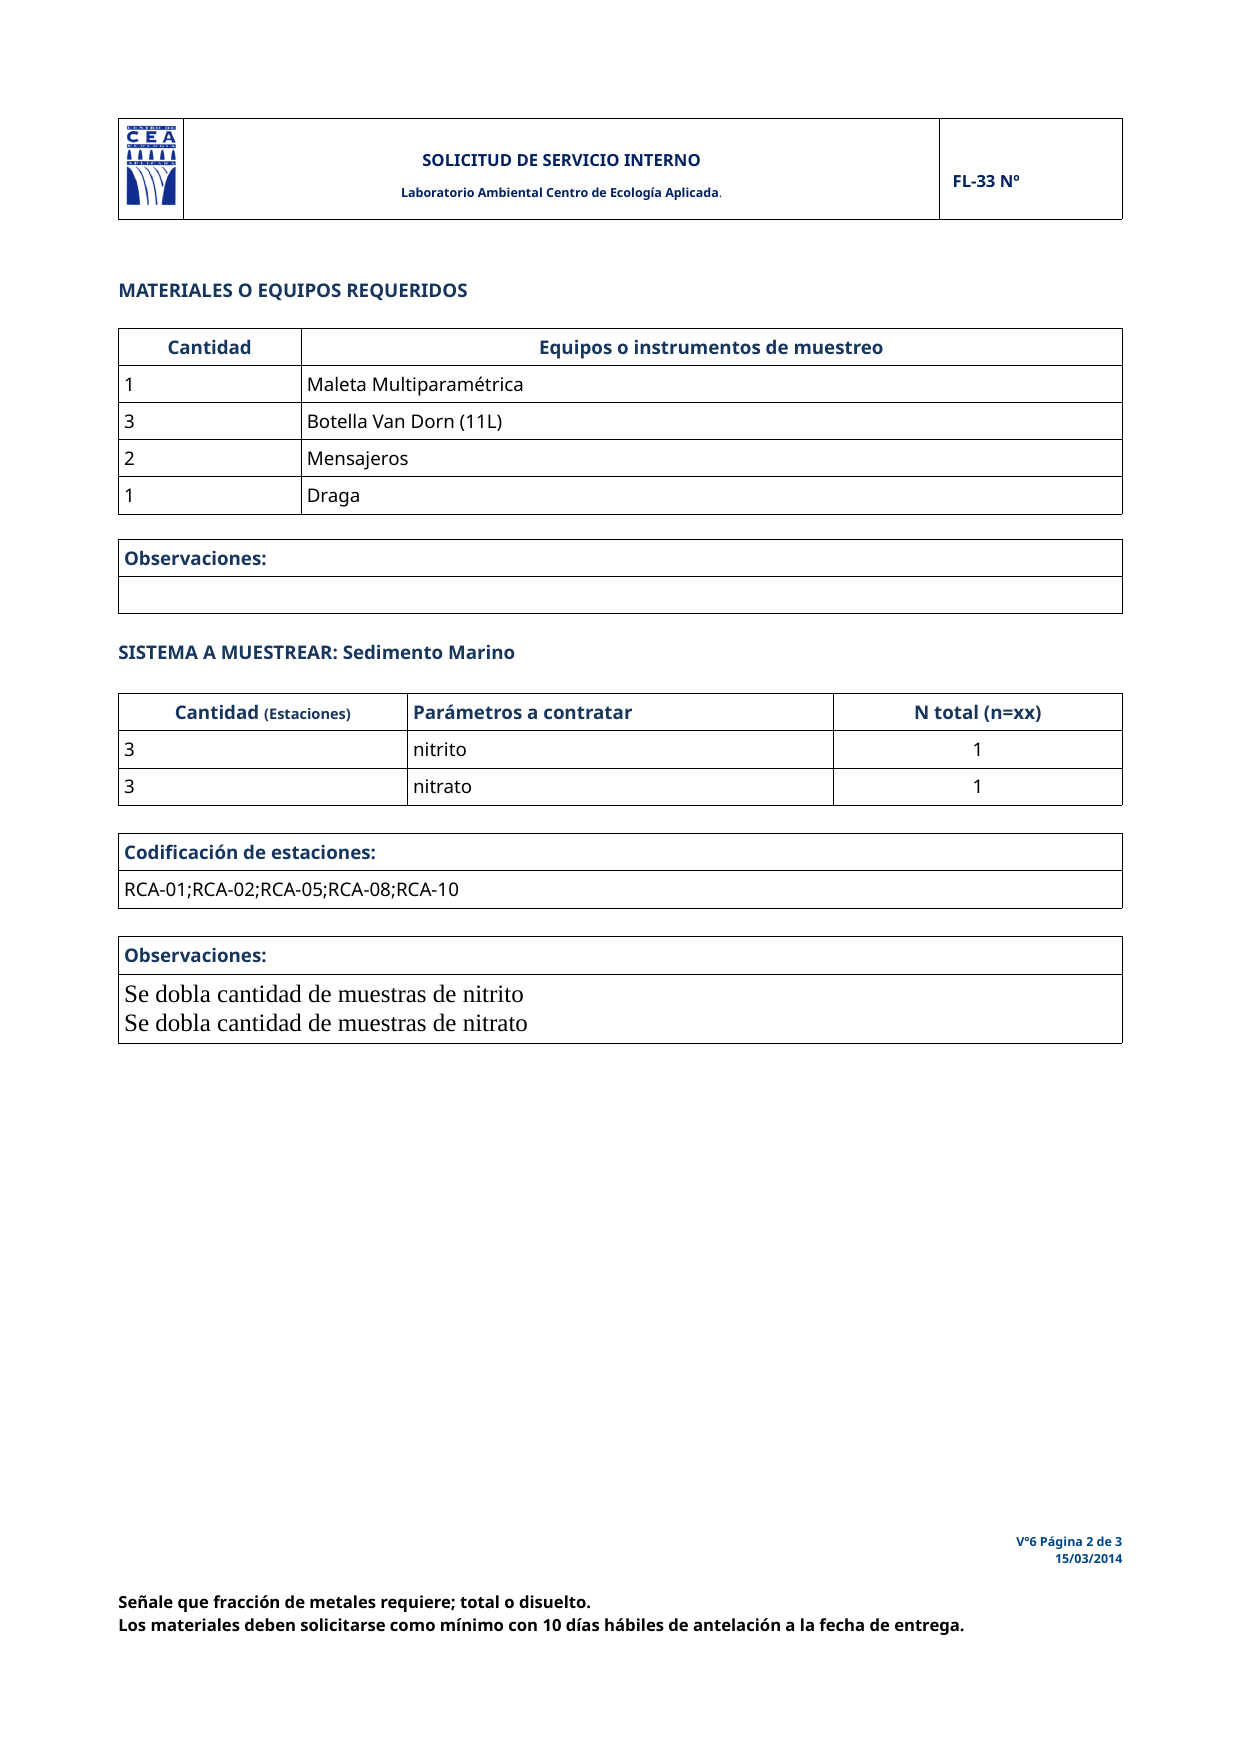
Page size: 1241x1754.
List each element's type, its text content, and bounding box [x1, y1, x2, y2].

table_cell Draga [302, 477, 1122, 513]
table_cell Mensajeros [302, 440, 1122, 476]
table_header Equipos o instrumentos de muestreo [302, 329, 1122, 365]
table_header Cantidad (Estaciones) [119, 694, 407, 730]
picture [124, 123, 179, 207]
table_cell nitrito [408, 731, 833, 767]
table_header Parámetros a contratar [408, 694, 833, 730]
table_cell 3 [119, 403, 301, 439]
text MATERIALES O EQUIPOS REQUERIDOS [118, 277, 1122, 303]
text SISTEMA A MUESTREAR: Sedimento Marino [118, 639, 1122, 664]
table_cell 2 [119, 440, 301, 476]
table_header Observaciones: [119, 540, 1122, 576]
table_header Codificación de estaciones: [119, 834, 1122, 870]
table_cell 1 [834, 731, 1122, 767]
table_cell RCA-01;RCA-02;RCA-05;RCA-08;RCA-10 [119, 871, 1122, 907]
table_cell nitrato [408, 769, 833, 804]
table_header Observaciones: [119, 937, 1122, 973]
table_cell 1 [119, 477, 301, 513]
table_cell Maleta Multiparamétrica [302, 366, 1122, 402]
table_cell Botella Van Dorn (11L) [302, 403, 1122, 439]
table_header Cantidad [119, 329, 301, 365]
table_cell [119, 577, 1122, 613]
table_header N total (n=xx) [834, 694, 1122, 730]
table_cell 3 [119, 731, 407, 767]
table_cell 3 [119, 769, 407, 804]
table_cell Se dobla cantidad de muestras de nitrito Se dobla cantidad de muestras de nitrato [119, 975, 1122, 1042]
table_cell 1 [119, 366, 301, 402]
table_cell 1 [834, 769, 1122, 804]
